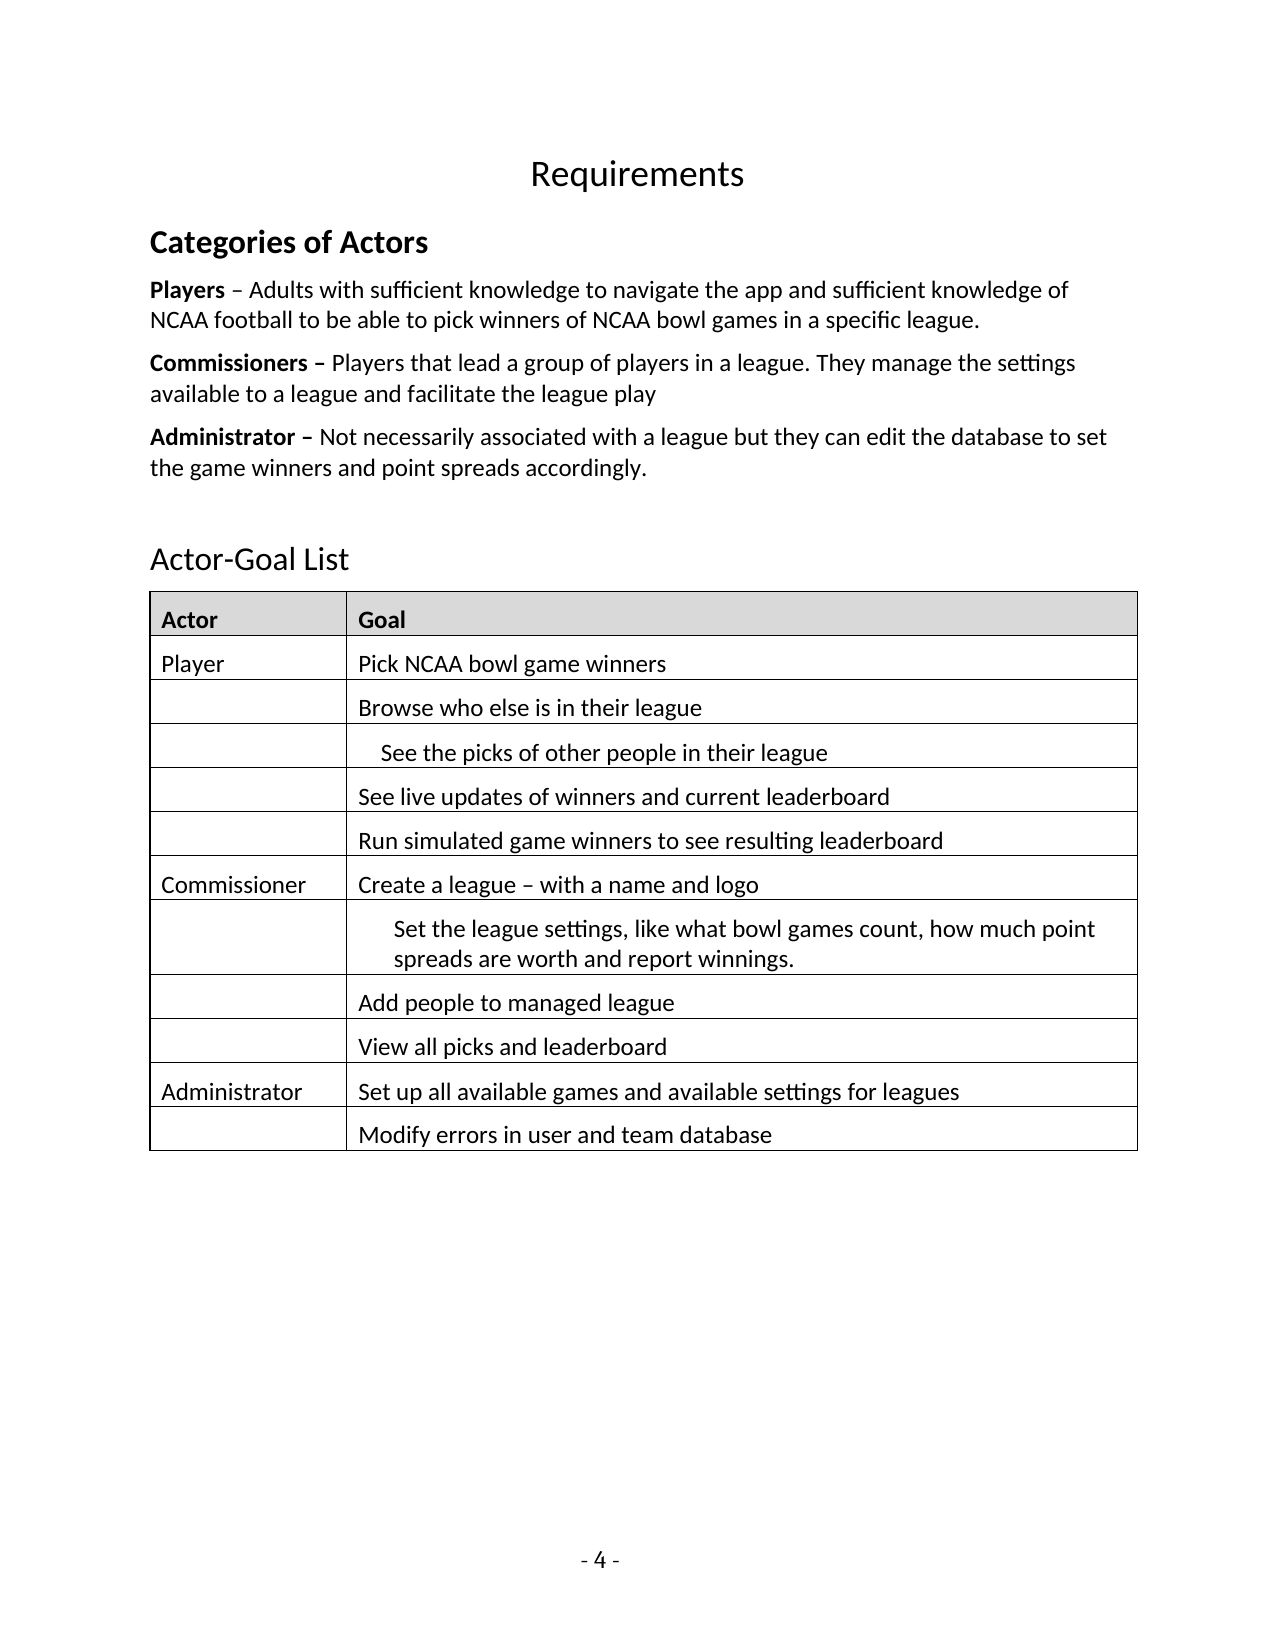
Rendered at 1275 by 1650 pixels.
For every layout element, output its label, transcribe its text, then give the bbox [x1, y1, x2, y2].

table_cell See the picks of other people in their league [347, 724, 1137, 767]
table_cell Commissioner [151, 856, 346, 899]
table_cell Set the league settings, like what bowl games count, how much point spreads are worth and report winnings. [347, 900, 1137, 974]
table_cell [151, 724, 346, 767]
table_cell Run simulated game winners to see resulting leaderboard [347, 812, 1137, 855]
text Players – Adults with sufficient knowledge to navigate the app and sufficient knowledge of NCAA football to be able to pick winners of NCAA bowl games in a specific league. [150, 274, 1125, 335]
subtitle Actor-Goal List [150, 538, 1125, 578]
table_header Actor [151, 592, 346, 635]
subtitle Categories of Actors [150, 221, 1125, 262]
table_cell Player [151, 636, 346, 679]
table_cell [151, 900, 346, 974]
table_cell Browse who else is in their league [347, 680, 1137, 723]
table_cell [151, 1107, 346, 1150]
table_cell Create a league – with a name and logo [347, 856, 1137, 899]
table_cell [151, 1019, 346, 1062]
table_cell Modify errors in user and team database [347, 1107, 1137, 1150]
table_cell Administrator [151, 1063, 346, 1106]
table_cell [151, 768, 346, 811]
table_cell [151, 680, 346, 723]
table_cell [151, 812, 346, 855]
subtitle Requirements [150, 150, 1125, 196]
table_header Goal [347, 592, 1137, 635]
table_cell See live updates of winners and current leaderboard [347, 768, 1137, 811]
table_cell Add people to managed league [347, 975, 1137, 1018]
text Commissioners – Players that lead a group of players in a league. They manage the settings available to a league and facilitate the league play [150, 348, 1125, 409]
table_cell Set up all available games and available settings for leagues [347, 1063, 1137, 1106]
table_cell [151, 975, 346, 1018]
table_cell View all picks and leaderboard [347, 1019, 1137, 1062]
table_cell Pick NCAA bowl game winners [347, 636, 1137, 679]
text Administrator – Not necessarily associated with a league but they can edit the database to set the game winners and point spreads accordingly. [150, 421, 1125, 482]
